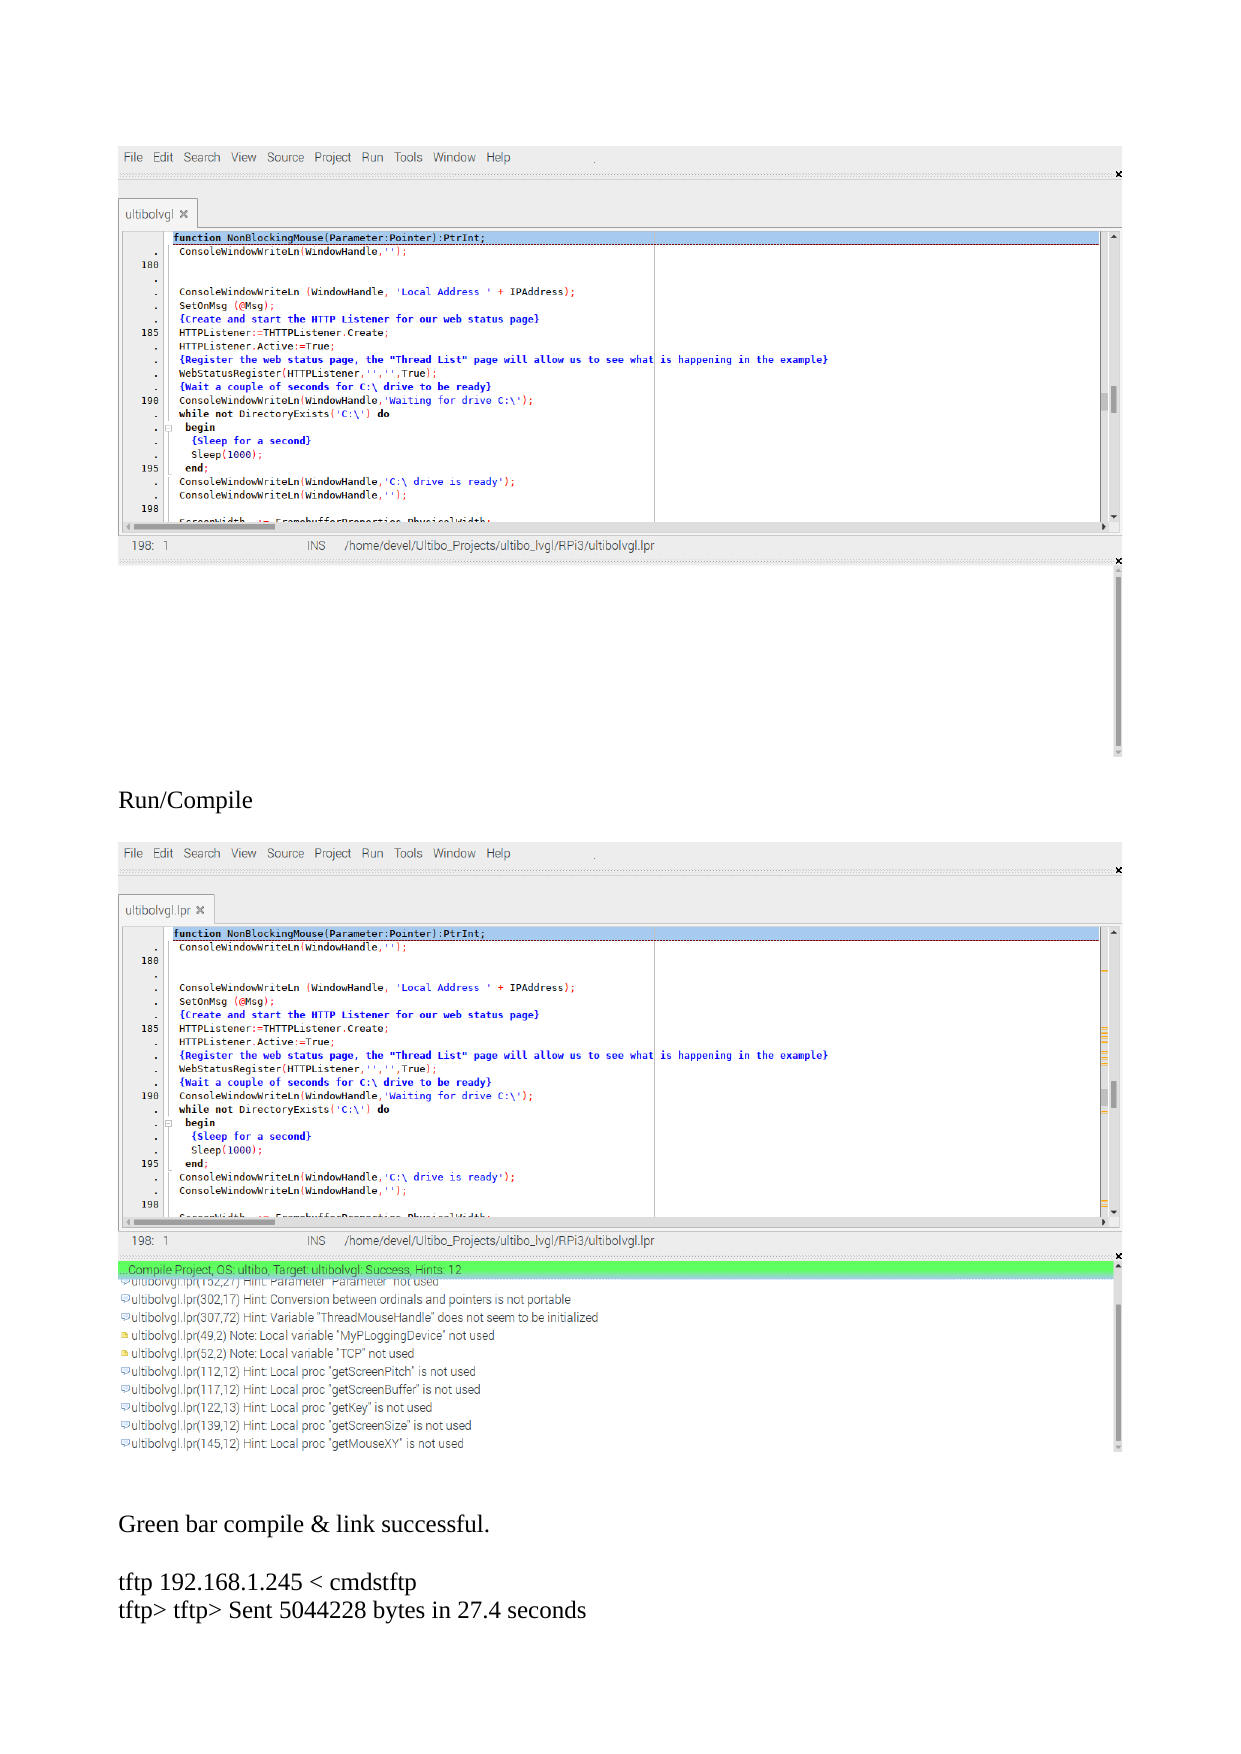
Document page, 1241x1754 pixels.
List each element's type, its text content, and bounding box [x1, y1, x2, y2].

picture [118, 842, 1123, 1452]
picture [118, 146, 1123, 757]
text Green bar compile & link successful. [118, 1509, 1122, 1538]
text tftp 192.168.1.245 < cmdstftp [118, 1567, 1122, 1595]
text tftp> tftp> Sent 5044228 bytes in 27.4 seconds [118, 1595, 1122, 1624]
text Run/Compile [118, 785, 1122, 814]
